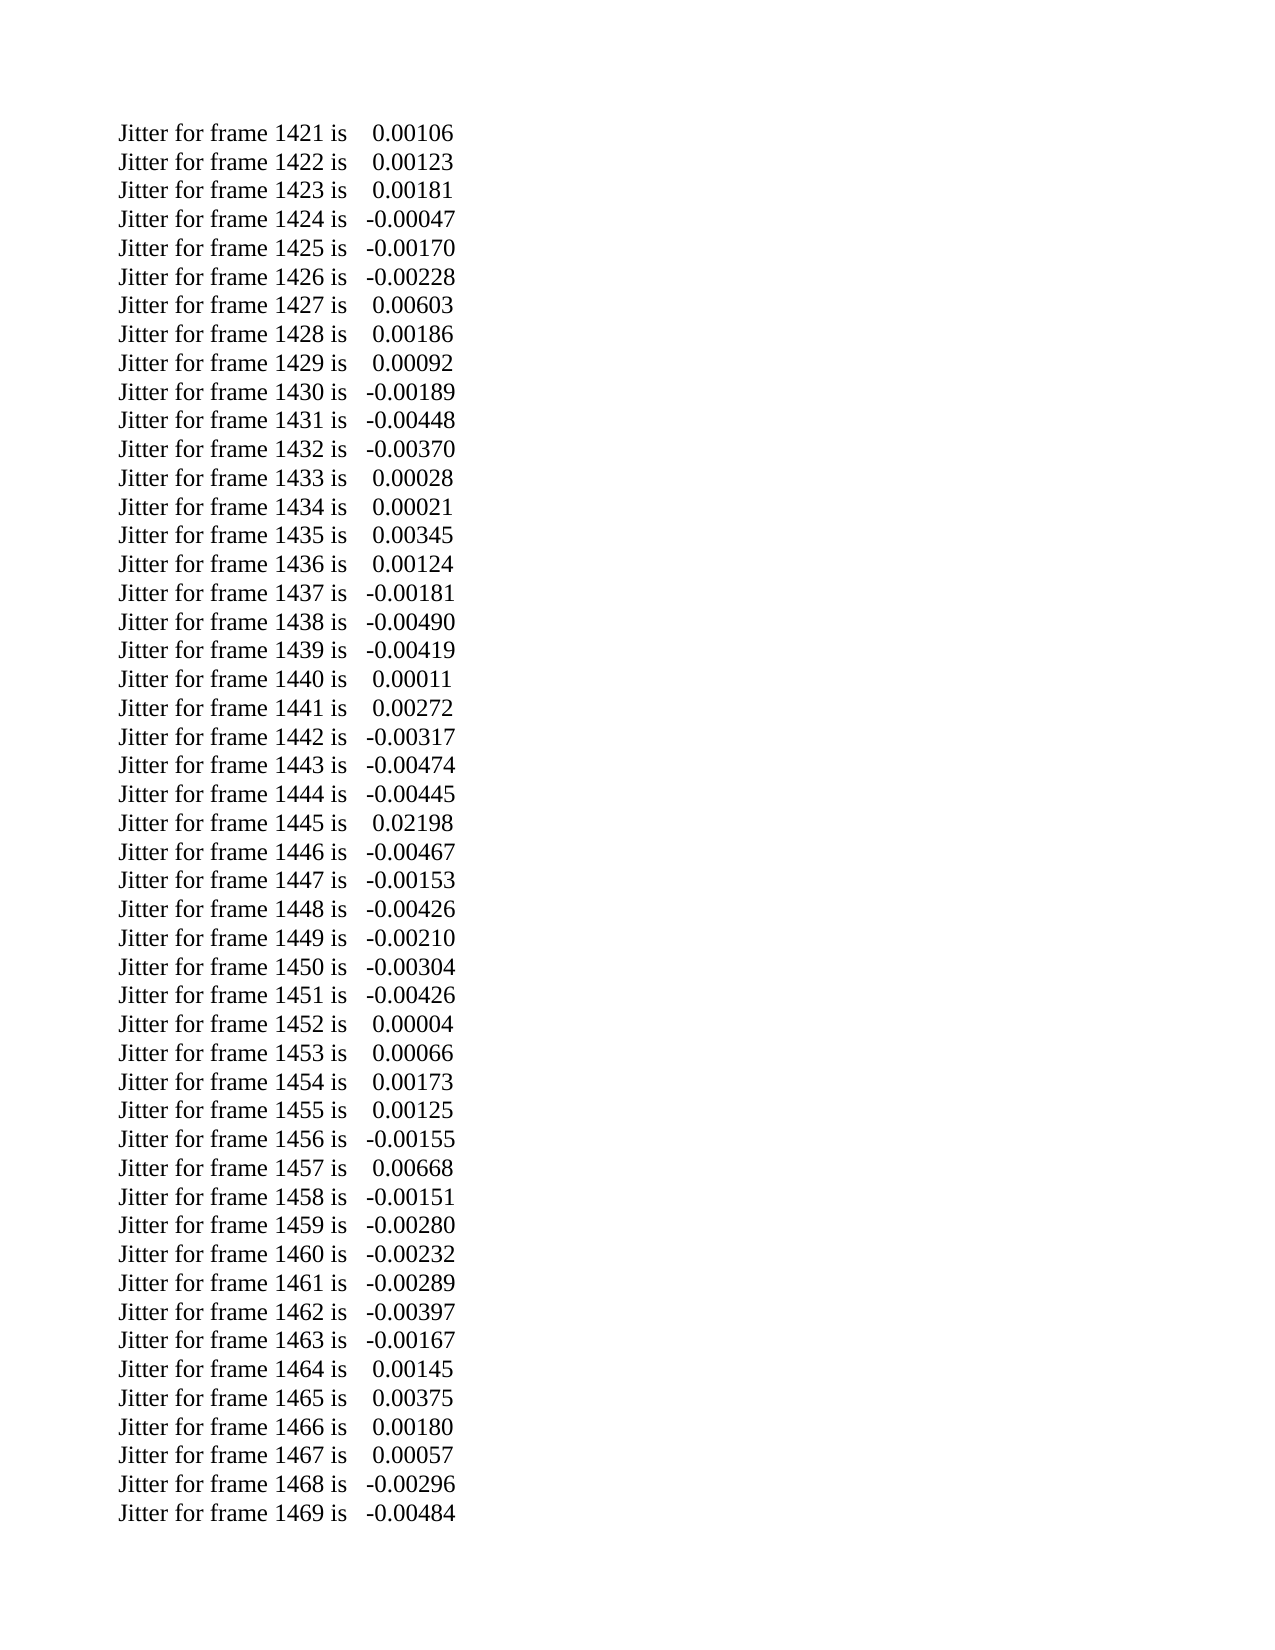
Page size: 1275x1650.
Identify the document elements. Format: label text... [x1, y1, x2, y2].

text Jitter for frame 1432 is -0.00370 [118, 434, 1157, 463]
text Jitter for frame 1430 is -0.00189 [118, 377, 1157, 406]
text Jitter for frame 1457 is 0.00668 [118, 1153, 1157, 1182]
text Jitter for frame 1461 is -0.00289 [118, 1268, 1157, 1297]
text Jitter for frame 1428 is 0.00186 [118, 319, 1157, 348]
text Jitter for frame 1429 is 0.00092 [118, 348, 1157, 377]
text Jitter for frame 1464 is 0.00145 [118, 1354, 1157, 1383]
text Jitter for frame 1447 is -0.00153 [118, 866, 1157, 894]
text Jitter for frame 1466 is 0.00180 [118, 1412, 1157, 1441]
text Jitter for frame 1422 is 0.00123 [118, 147, 1157, 176]
text Jitter for frame 1458 is -0.00151 [118, 1182, 1157, 1211]
text Jitter for frame 1446 is -0.00467 [118, 837, 1157, 866]
text Jitter for frame 1434 is 0.00021 [118, 492, 1157, 521]
text Jitter for frame 1435 is 0.00345 [118, 521, 1157, 549]
text Jitter for frame 1459 is -0.00280 [118, 1211, 1157, 1239]
text Jitter for frame 1465 is 0.00375 [118, 1383, 1157, 1412]
text Jitter for frame 1462 is -0.00397 [118, 1297, 1157, 1326]
text Jitter for frame 1453 is 0.00066 [118, 1038, 1157, 1067]
text Jitter for frame 1433 is 0.00028 [118, 463, 1157, 492]
text Jitter for frame 1441 is 0.00272 [118, 693, 1157, 722]
text Jitter for frame 1454 is 0.00173 [118, 1067, 1157, 1096]
text Jitter for frame 1445 is 0.02198 [118, 808, 1157, 837]
text Jitter for frame 1467 is 0.00057 [118, 1441, 1157, 1469]
text Jitter for frame 1421 is 0.00106 [118, 118, 1157, 147]
text Jitter for frame 1469 is -0.00484 [118, 1498, 1157, 1527]
text Jitter for frame 1423 is 0.00181 [118, 176, 1157, 204]
text Jitter for frame 1443 is -0.00474 [118, 751, 1157, 779]
text Jitter for frame 1436 is 0.00124 [118, 549, 1157, 578]
text Jitter for frame 1431 is -0.00448 [118, 406, 1157, 434]
text Jitter for frame 1468 is -0.00296 [118, 1469, 1157, 1498]
text Jitter for frame 1427 is 0.00603 [118, 291, 1157, 319]
text Jitter for frame 1449 is -0.00210 [118, 923, 1157, 952]
text Jitter for frame 1426 is -0.00228 [118, 262, 1157, 291]
text Jitter for frame 1437 is -0.00181 [118, 578, 1157, 607]
text Jitter for frame 1440 is 0.00011 [118, 664, 1157, 693]
text Jitter for frame 1450 is -0.00304 [118, 952, 1157, 981]
text Jitter for frame 1456 is -0.00155 [118, 1124, 1157, 1153]
text Jitter for frame 1438 is -0.00490 [118, 607, 1157, 636]
text Jitter for frame 1444 is -0.00445 [118, 779, 1157, 808]
text Jitter for frame 1439 is -0.00419 [118, 636, 1157, 664]
text Jitter for frame 1460 is -0.00232 [118, 1239, 1157, 1268]
text Jitter for frame 1425 is -0.00170 [118, 233, 1157, 262]
text Jitter for frame 1455 is 0.00125 [118, 1096, 1157, 1124]
text Jitter for frame 1463 is -0.00167 [118, 1326, 1157, 1354]
text Jitter for frame 1424 is -0.00047 [118, 204, 1157, 233]
text Jitter for frame 1451 is -0.00426 [118, 981, 1157, 1009]
text Jitter for frame 1452 is 0.00004 [118, 1009, 1157, 1038]
text Jitter for frame 1448 is -0.00426 [118, 894, 1157, 923]
text Jitter for frame 1442 is -0.00317 [118, 722, 1157, 751]
